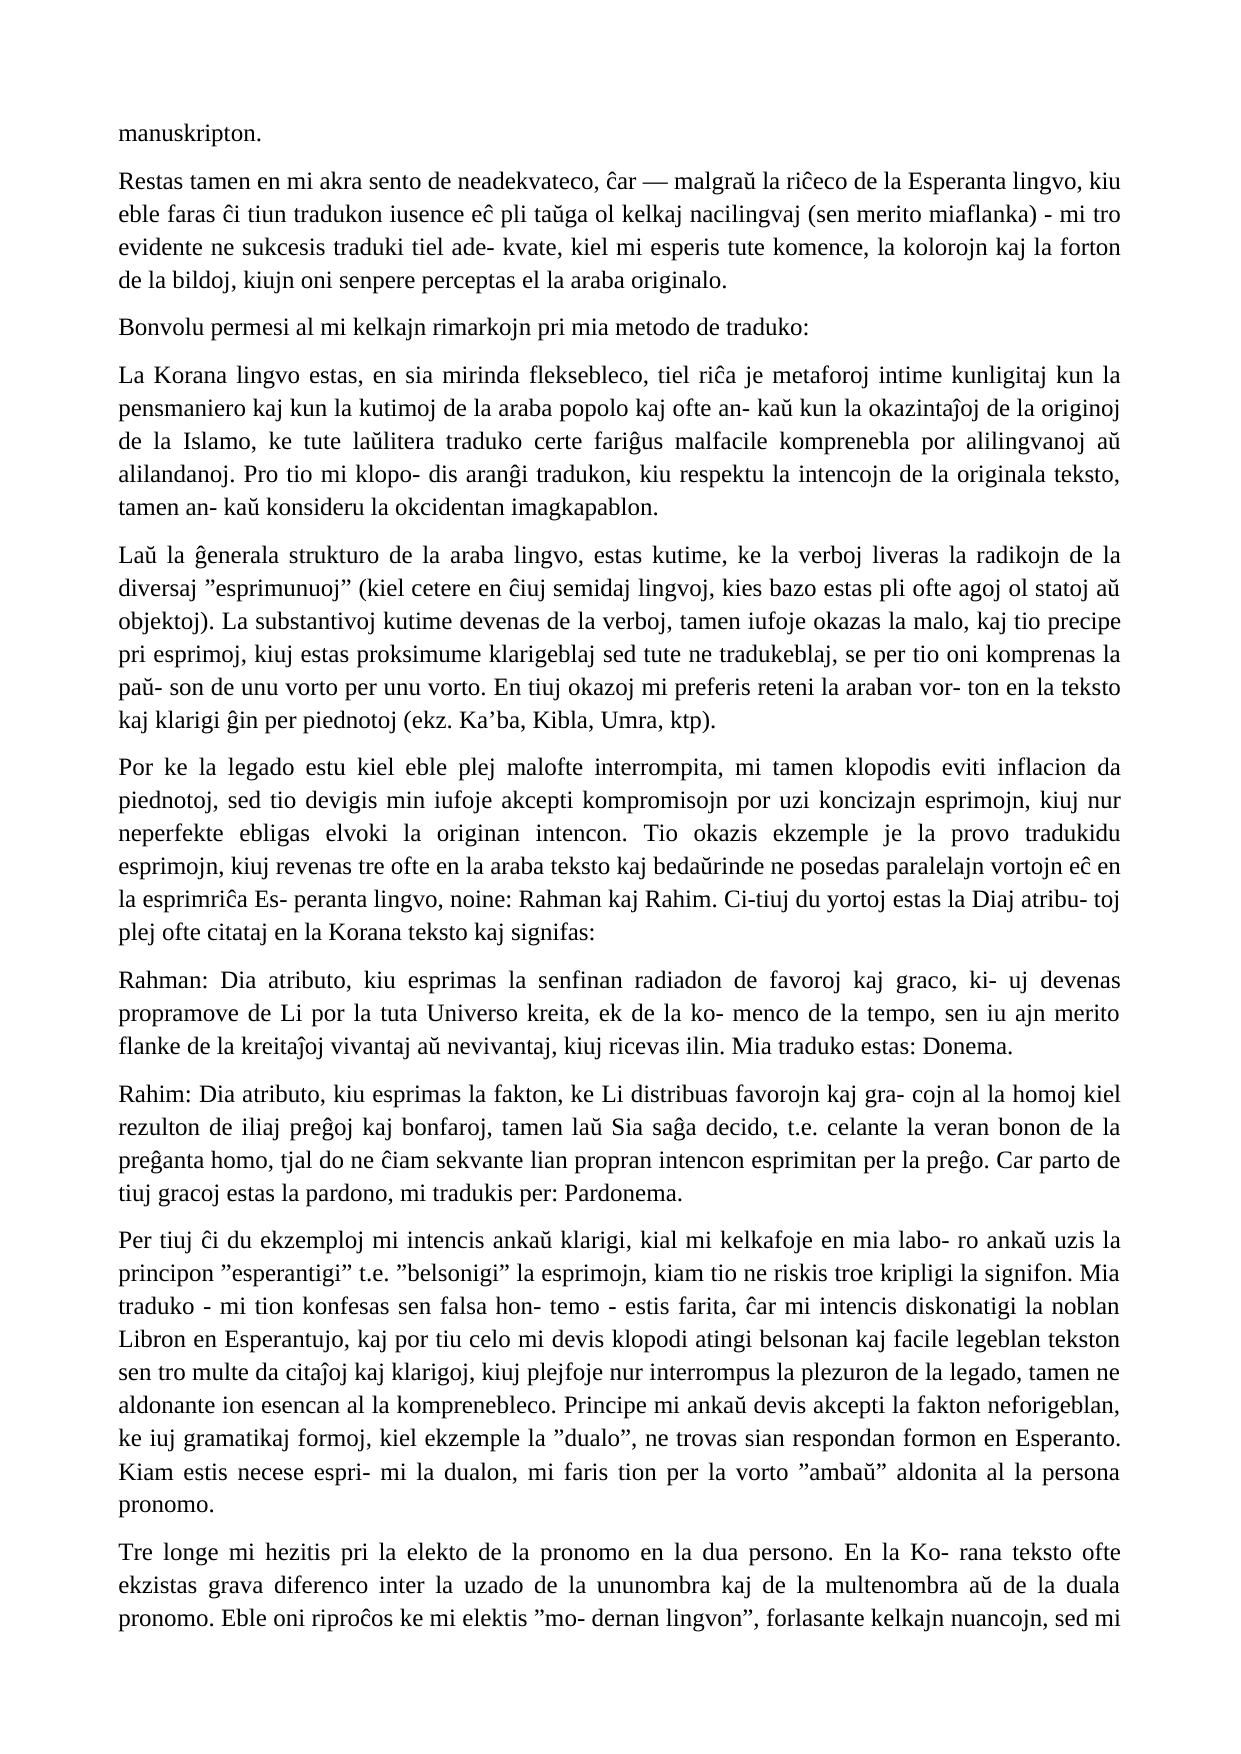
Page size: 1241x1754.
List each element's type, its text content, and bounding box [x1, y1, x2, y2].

text Restas tamen en mi akra sento de neadekvateco, ĉar — malgraŭ la riĉeco de la Esperanta lingvo, kiu eble faras ĉi tiun tradukon iusence eĉ pli taŭga ol kelkaj nacilingvaj (sen merito miaflanka) - mi tro evidente ne sukcesis traduki tiel ade- kvate, kiel mi esperis tute komence, la kolorojn kaj la forton de la bildoj, kiujn oni senpere perceptas el la araba originalo. [118, 166, 1122, 293]
text Laŭ la ĝenerala strukturo de la araba lingvo, estas kutime, ke la verboj liveras la radikojn de la diversaj ”esprimunuoj” (kiel cetere en ĉiuj semidaj lingvoj, kies bazo estas pli ofte agoj ol statoj aŭ objektoj). La substantivoj kutime devenas de la verboj, tamen iufoje okazas la malo, kaj tio precipe pri esprimoj, kiuj estas proksimume klarigeblaj sed tute ne tradukeblaj, se per tio oni komprenas la paŭ- son de unu vorto per unu vorto. En tiuj okazoj mi preferis reteni la araban vor- ton en la teksto kaj klarigi ĝin per piednotoj (ekz. Ka’ba, Kibla, Umra, ktp). [118, 540, 1122, 733]
text Rahim: Dia atributo, kiu esprimas la fakton, ke Li distribuas favorojn kaj gra- cojn al la homoj kiel rezulton de iliaj preĝoj kaj bonfaroj, tamen laŭ Sia saĝa decido, t.e. celante la veran bonon de la preĝanta homo, tjal do ne ĉiam sekvante lian propran intencon esprimitan per la preĝo. Car parto de tiuj gracoj estas la pardono, mi tradukis per: Pardonema. [118, 1079, 1122, 1207]
text manuskripton. [118, 118, 1122, 147]
text Rahman: Dia atributo, kiu esprimas la senfinan radiadon de favoroj kaj graco, ki- uj devenas propramove de Li por la tuta Universo kreita, ek de la ko- menco de la tempo, sen iu ajn merito flanke de la kreitaĵoj vivantaj aŭ nevivantaj, kiuj ricevas ilin. Mia traduko estas: Donema. [118, 965, 1122, 1060]
text Tre longe mi hezitis pri la elekto de la pronomo en la dua persono. En la Ko- rana teksto ofte ekzistas grava diferenco inter la uzado de la ununombra kaj de la multenombra aŭ de la duala pronomo. Eble oni riproĉos ke mi elektis ”mo- dernan lingvon”, forlasante kelkajn nuancojn, sed mi [118, 1537, 1122, 1632]
text Per tiuj ĉi du ekzemploj mi intencis ankaŭ klarigi, kial mi kelkafoje en mia labo- ro ankaŭ uzis la principon ”esperantigi” t.e. ”belsonigi” la esprimojn, kiam tio ne riskis troe kripligi la signifon. Mia traduko - mi tion konfesas sen falsa hon- temo - estis farita, ĉar mi intencis diskonatigi la noblan Libron en Esperantujo, kaj por tiu celo mi devis klopodi atingi belsonan kaj facile legeblan tekston sen tro multe da citaĵoj kaj klarigoj, kiuj plejfoje nur interrompus la plezuron de la legado, tamen ne aldonante ion esencan al la komprenebleco. Principe mi ankaŭ devis akcepti la fakton neforigeblan, ke iuj gramatikaj formoj, kiel ekzemple la ”dualo”, ne trovas sian respondan formon en Esperanto. Kiam estis necese espri- mi la dualon, mi faris tion per la vorto ”ambaŭ” aldonita al la persona pronomo. [118, 1225, 1122, 1518]
text La Korana lingvo estas, en sia mirinda fleksebleco, tiel riĉa je metaforoj intime kunligitaj kun la pensmaniero kaj kun la kutimoj de la araba popolo kaj ofte an- kaŭ kun la okazintaĵoj de la originoj de la Islamo, ke tute laŭlitera traduko certe fariĝus malfacile komprenebla por alilingvanoj aŭ alilandanoj. Pro tio mi klopo- dis aranĝi tradukon, kiu respektu la intencojn de la originala teksto, tamen an- kaŭ konsideru la okcidentan imagkapablon. [118, 360, 1122, 521]
text Bonvolu permesi al mi kelkajn rimarkojn pri mia metodo de traduko: [118, 312, 1122, 341]
text Por ke la legado estu kiel eble plej malofte interrompita, mi tamen klopodis eviti inflacion da piednotoj, sed tio devigis min iufoje akcepti kompromisojn por uzi koncizajn esprimojn, kiuj nur neperfekte ebligas elvoki la originan intencon. Tio okazis ekzemple je la provo tradukidu esprimojn, kiuj revenas tre ofte en la araba teksto kaj bedaŭrinde ne posedas paralelajn vortojn eĉ en la esprimriĉa Es- peranta lingvo, noine: Rahman kaj Rahim. Ci-tiuj du yortoj estas la Diaj atribu- toj plej ofte citataj en la Korana teksto kaj signifas: [118, 752, 1122, 946]
